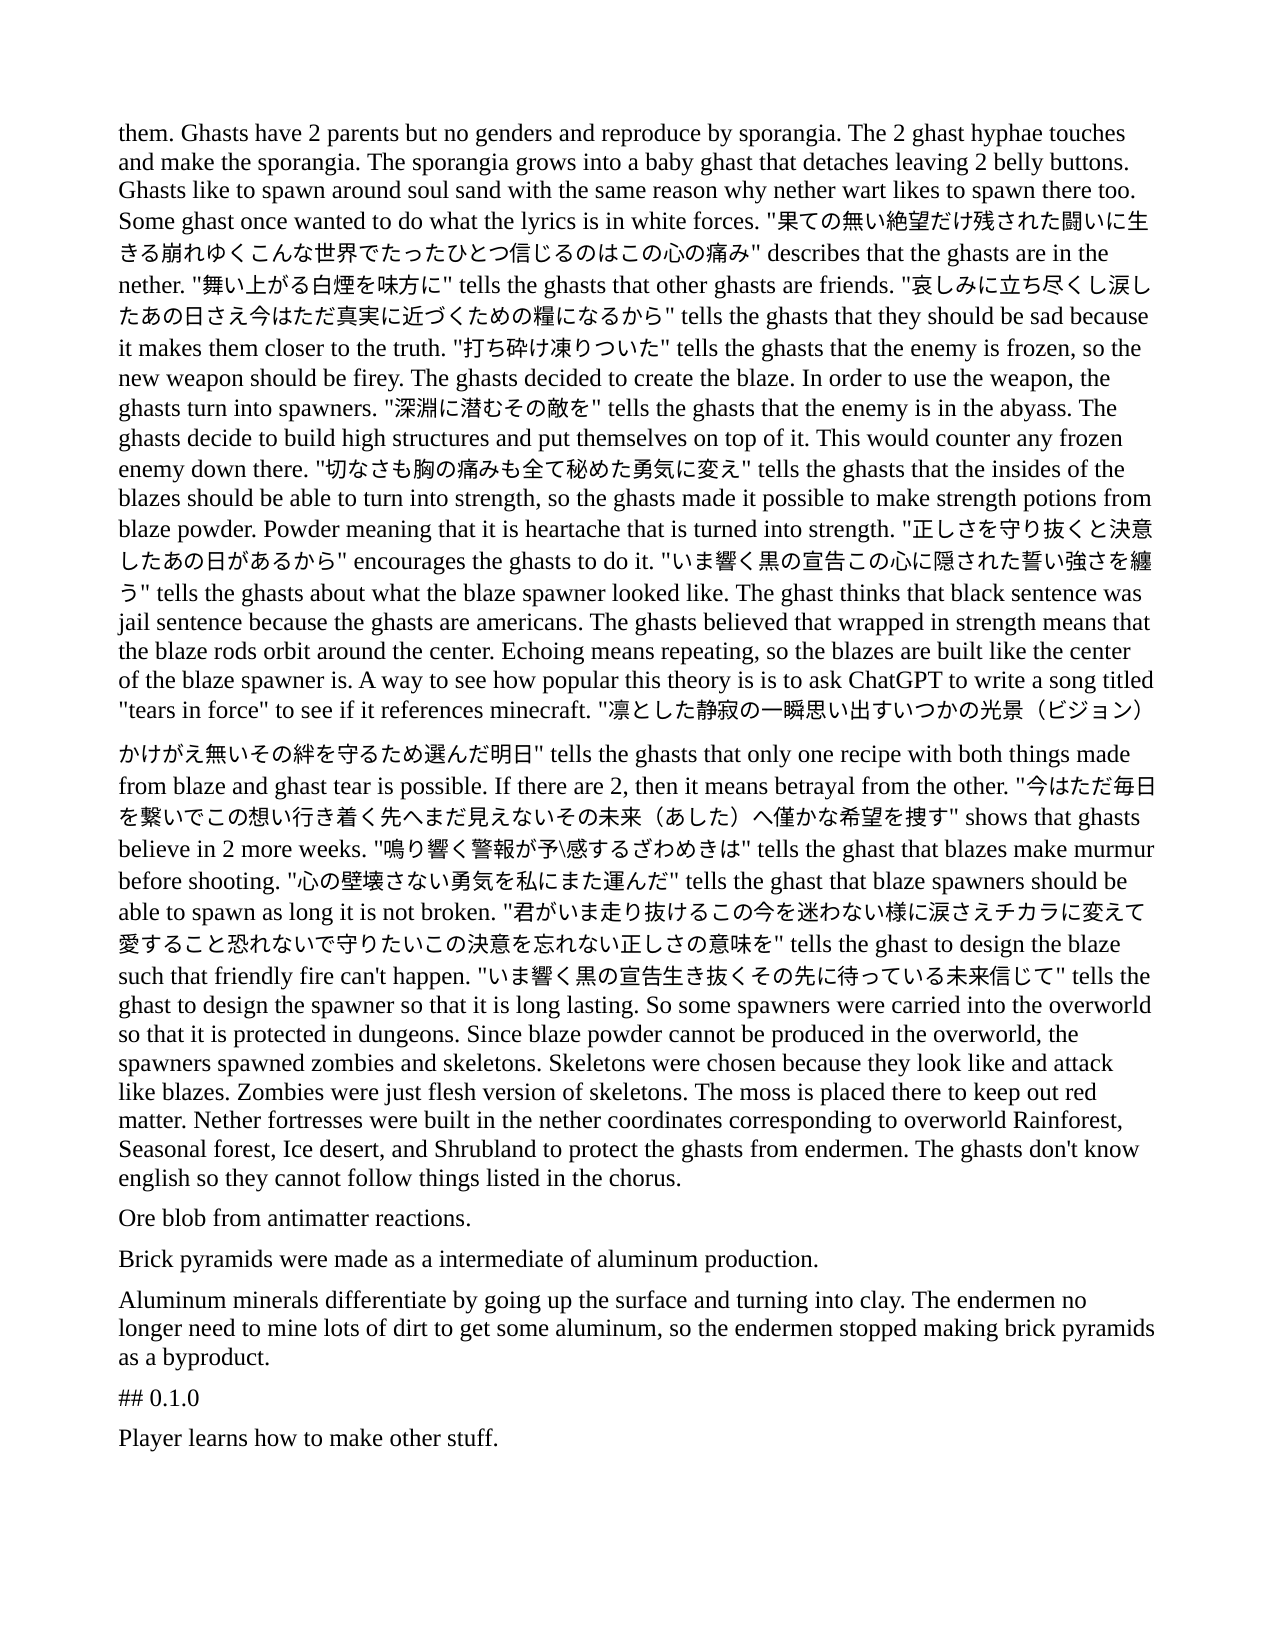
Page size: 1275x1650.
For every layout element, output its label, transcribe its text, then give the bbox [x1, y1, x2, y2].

text them. Ghasts have 2 parents but no genders and reproduce by sporangia. The 2 ghast hyphae touches and make the sporangia. The sporangia grows into a baby ghast that detaches leaving 2 belly buttons. Ghasts like to spawn around soul sand with the same reason why nether wart likes to spawn there too. Some ghast once wanted to do what the lyrics is in white forces. "果ての無い絶望だけ残された闘いに生きる崩れゆくこんな世界でたったひとつ信じるのはこの心の痛み" describes that the ghasts are in the nether. "舞い上がる白煙を味方に" tells the ghasts that other ghasts are friends. "哀しみに立ち尽くし涙したあの日さえ今はただ真実に近づくための糧になるから" tells the ghasts that they should be sad because it makes them closer to the truth. "打ち砕け凍りついた" tells the ghasts that the enemy is frozen, so the new weapon should be firey. The ghasts decided to create the blaze. In order to use the weapon, the ghasts turn into spawners. "深淵に潜むその敵を" tells the ghasts that the enemy is in the abyass. The ghasts decide to build high structures and put themselves on top of it. This would counter any frozen enemy down there. "切なさも胸の痛みも全て秘めた勇気に変え" tells the ghasts that the insides of the blazes should be able to turn into strength, so the ghasts made it possible to make strength potions from blaze powder. Powder meaning that it is heartache that is turned into strength. "正しさを守り抜くと決意したあの日があるから" encourages the ghasts to do it. "いま響く黒の宣告この心に隠された誓い強さを纏う" tells the ghasts about what the blaze spawner looked like. The ghast thinks that black sentence was jail sentence because the ghasts are americans. The ghasts believed that wrapped in strength means that the blaze rods orbit around the center. Echoing means repeating, so the blazes are built like the center of the blaze spawner is. A way to see how popular this theory is is to ask ChatGPT to write a song titled "tears in force" to see if it references minecraft. "凛とした静寂の一瞬思い出すいつかの光景（ビジョン） [118, 118, 1157, 725]
text かけがえ無いその絆を守るため選んだ明日" tells the ghasts that only one recipe with both things made from blaze and ghast tear is possible. If there are 2, then it means betrayal from the other. "今はただ毎日を繋いでこの想い行き着く先へまだ見えないその未来（あした）へ僅かな希望を捜す" shows that ghasts believe in 2 more weeks. "鳴り響く警報が予\感するざわめきは" tells the ghast that blazes make murmur before shooting. "心の壁壊さない勇気を私にまた運んだ" tells the ghast that blaze spawners should be able to spawn as long it is not broken. "君がいま走り抜けるこの今を迷わない様に涙さえチカラに変えて愛すること恐れないで守りたいこの決意を忘れない正しさの意味を" tells the ghast to design the blaze such that friendly fire can't happen. "いま響く黒の宣告生き抜くその先に待っている未来信じて" tells the ghast to design the spawner so that it is long lasting. So some spawners were carried into the overworld so that it is protected in dungeons. Since blaze powder cannot be produced in the overworld, the spawners spawned zombies and skeletons. Skeletons were chosen because they look like and attack like blazes. Zombies were just flesh version of skeletons. The moss is placed there to keep out red matter. Nether fortresses were built in the nether coordinates corresponding to overworld Rainforest, Seasonal forest, Ice desert, and Shrubland to protect the ghasts from endermen. The ghasts don't know english so they cannot follow things listed in the chorus. [118, 737, 1157, 1192]
text Ore blob from antimatter reactions. [118, 1203, 1157, 1232]
text Player learns how to make other stuff. [118, 1423, 1157, 1452]
text Aluminum minerals differentiate by going up the surface and turning into clay. The endermen no longer need to mine lots of dirt to get some aluminum, so the endermen stopped making brick pyramids as a byproduct. [118, 1285, 1157, 1371]
text Brick pyramids were made as a intermediate of aluminum production. [118, 1244, 1157, 1273]
text ## 0.1.0 [118, 1383, 1157, 1412]
